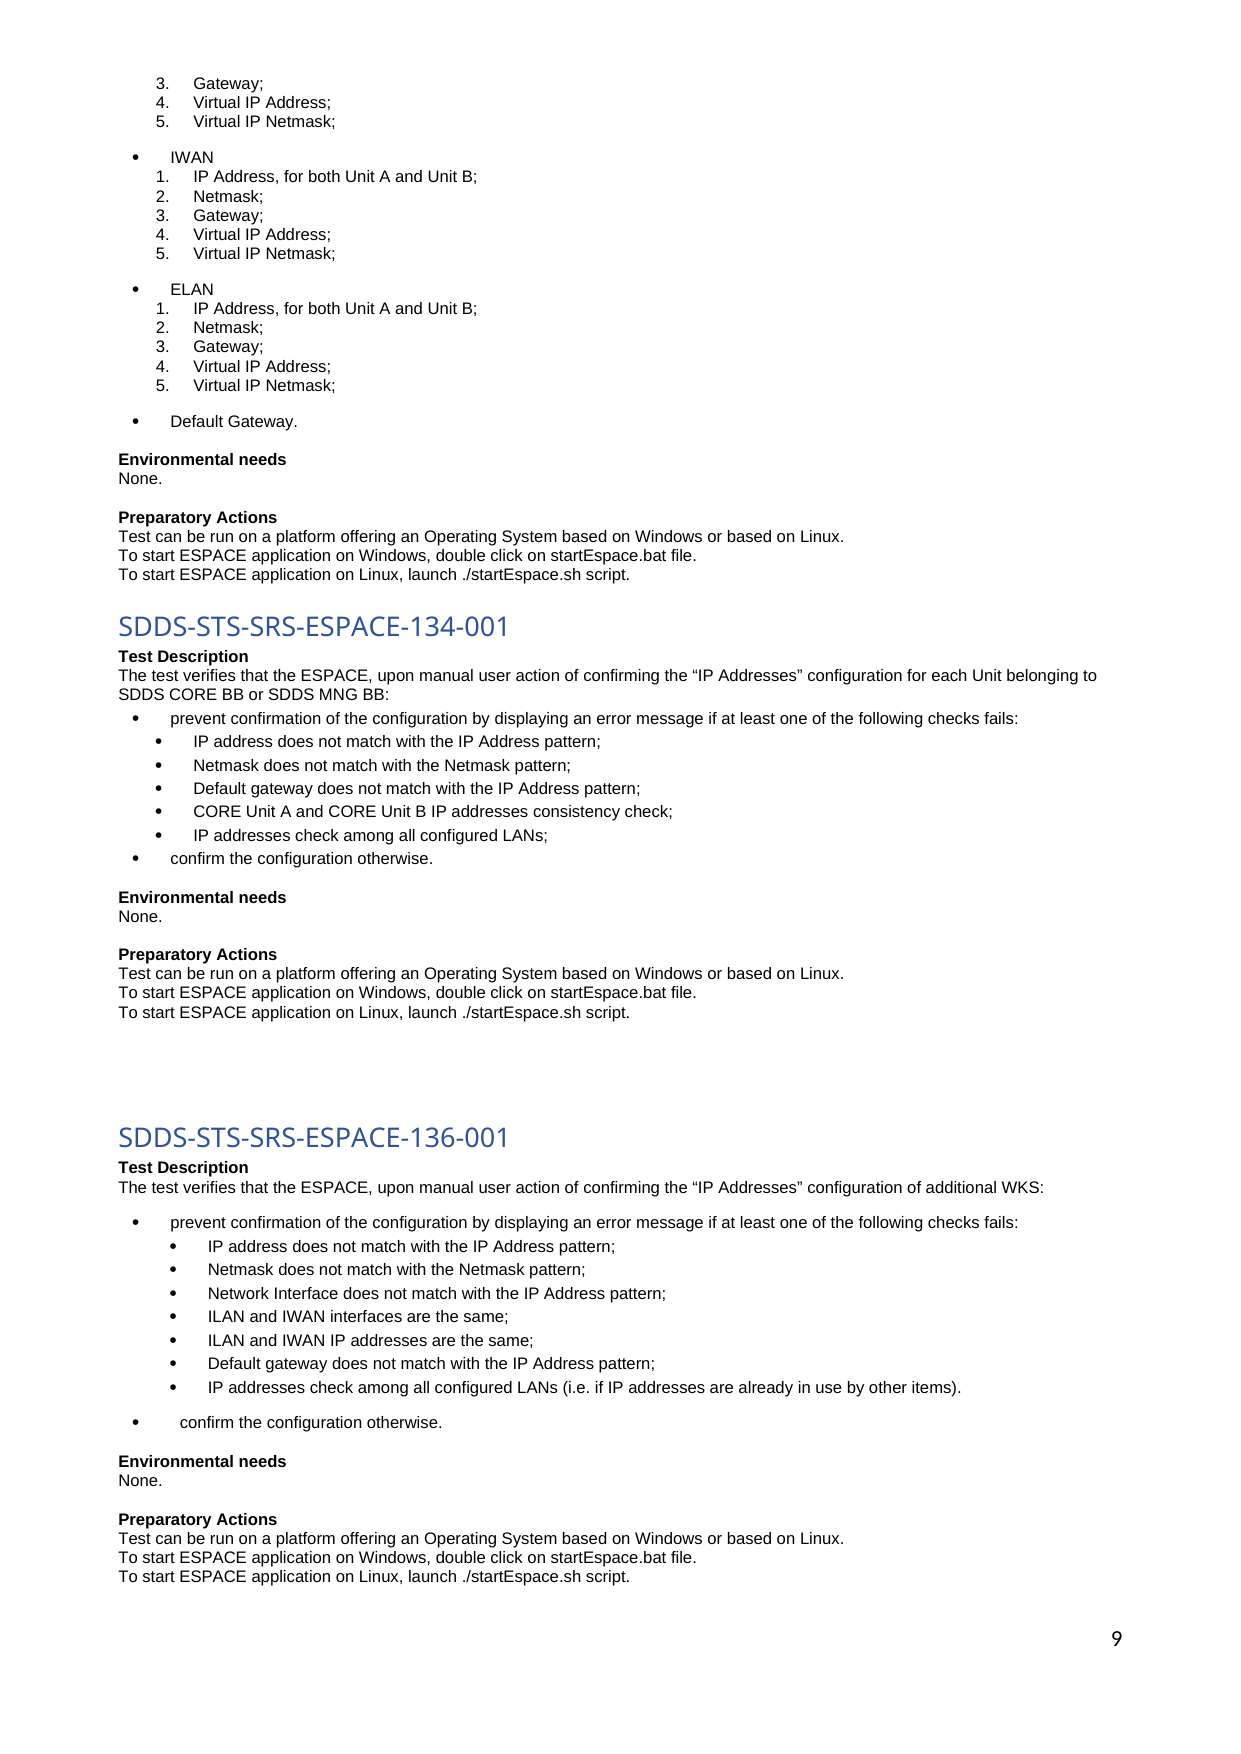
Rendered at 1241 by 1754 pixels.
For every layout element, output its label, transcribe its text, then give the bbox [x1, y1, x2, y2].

list confirm the configuration otherwise. [133, 849, 1122, 868]
text Environmental needs [118, 1452, 1122, 1471]
list Netmask does not match with the Netmask pattern; [156, 755, 1122, 774]
text Preparatory Actions [118, 1509, 1122, 1528]
list prevent confirmation of the configuration by displaying an error message if at least one of the following checks fails: [133, 1213, 1122, 1233]
text Preparatory Actions [118, 507, 1122, 527]
list Virtual IP Address; [156, 225, 1122, 244]
list Default gateway does not match with the IP Address pattern; [170, 1354, 1122, 1373]
list IP addresses check among all configured LANs (i.e. if IP addresses are already in use by other items). [170, 1377, 1122, 1397]
text To start ESPACE application on Windows, double click on startEspace.bat file. [118, 1548, 1122, 1567]
list Network Interface does not match with the IP Address pattern; [170, 1284, 1122, 1303]
text The test verifies that the ESPACE, upon manual user action of confirming the “IP Addresses” configuration of additional WKS: [118, 1177, 1122, 1197]
list Netmask does not match with the Netmask pattern; [170, 1260, 1122, 1279]
list IP address does not match with the IP Address pattern; [170, 1237, 1122, 1256]
text Environmental needs [118, 450, 1122, 469]
text To start ESPACE application on Linux, launch ./startEspace.sh script. [118, 1567, 1122, 1586]
list Gateway; [156, 74, 1122, 93]
list CORE Unit A and CORE Unit B IP addresses consistency check; [156, 802, 1122, 821]
text Environmental needs [118, 887, 1122, 907]
text None. [118, 469, 1122, 488]
text None. [118, 1471, 1122, 1490]
text Test can be run on a platform offering an Operating System based on Windows or based on Linux. [118, 527, 1122, 546]
list Virtual IP Netmask; [156, 376, 1122, 395]
list Gateway; [156, 206, 1122, 225]
list Netmask; [156, 318, 1122, 337]
text None. [118, 907, 1122, 926]
subtitle SDDS-STS-SRS-ESPACE-136-001 [118, 1119, 1122, 1156]
list IP Address, for both Unit A and Unit B; [156, 299, 1122, 318]
text To start ESPACE application on Windows, double click on startEspace.bat file. [118, 546, 1122, 565]
list Virtual IP Address; [156, 93, 1122, 112]
text To start ESPACE application on Windows, double click on startEspace.bat file. [118, 983, 1122, 1002]
list Virtual IP Netmask; [156, 244, 1122, 263]
text Test can be run on a platform offering an Operating System based on Windows or based on Linux. [118, 964, 1122, 983]
list Default Gateway. [133, 411, 1122, 431]
list IP Address, for both Unit A and Unit B; [156, 167, 1122, 186]
text Test Description [118, 1158, 1122, 1177]
list Gateway; [156, 337, 1122, 356]
list ILAN and IWAN IP addresses are the same; [170, 1331, 1122, 1350]
text Test can be run on a platform offering an Operating System based on Windows or based on Linux. [118, 1528, 1122, 1548]
text To start ESPACE application on Linux, launch ./startEspace.sh script. [118, 1002, 1122, 1022]
list IP addresses check among all configured LANs; [156, 826, 1122, 845]
text To start ESPACE application on Linux, launch ./startEspace.sh script. [118, 565, 1122, 584]
text Preparatory Actions [118, 945, 1122, 964]
list Virtual IP Netmask; [156, 112, 1122, 131]
list Virtual IP Address; [156, 356, 1122, 376]
text The test verifies that the ESPACE, upon manual user action of confirming the “IP Addresses” configuration for each Unit belonging to SDDS CORE BB or SDDS MNG BB: [118, 666, 1122, 704]
list prevent confirmation of the configuration by displaying an error message if at least one of the following checks fails: [133, 708, 1122, 728]
list IP address does not match with the IP Address pattern; [156, 732, 1122, 751]
list IWAN [133, 148, 1122, 167]
list Default gateway does not match with the IP Address pattern; [156, 779, 1122, 798]
list confirm the configuration otherwise. [133, 1413, 1122, 1433]
list Netmask; [156, 186, 1122, 206]
list ILAN and IWAN interfaces are the same; [170, 1307, 1122, 1326]
text Test Description [118, 647, 1122, 666]
subtitle SDDS-STS-SRS-ESPACE-134-001 [118, 607, 1122, 644]
list ELAN [133, 280, 1122, 299]
